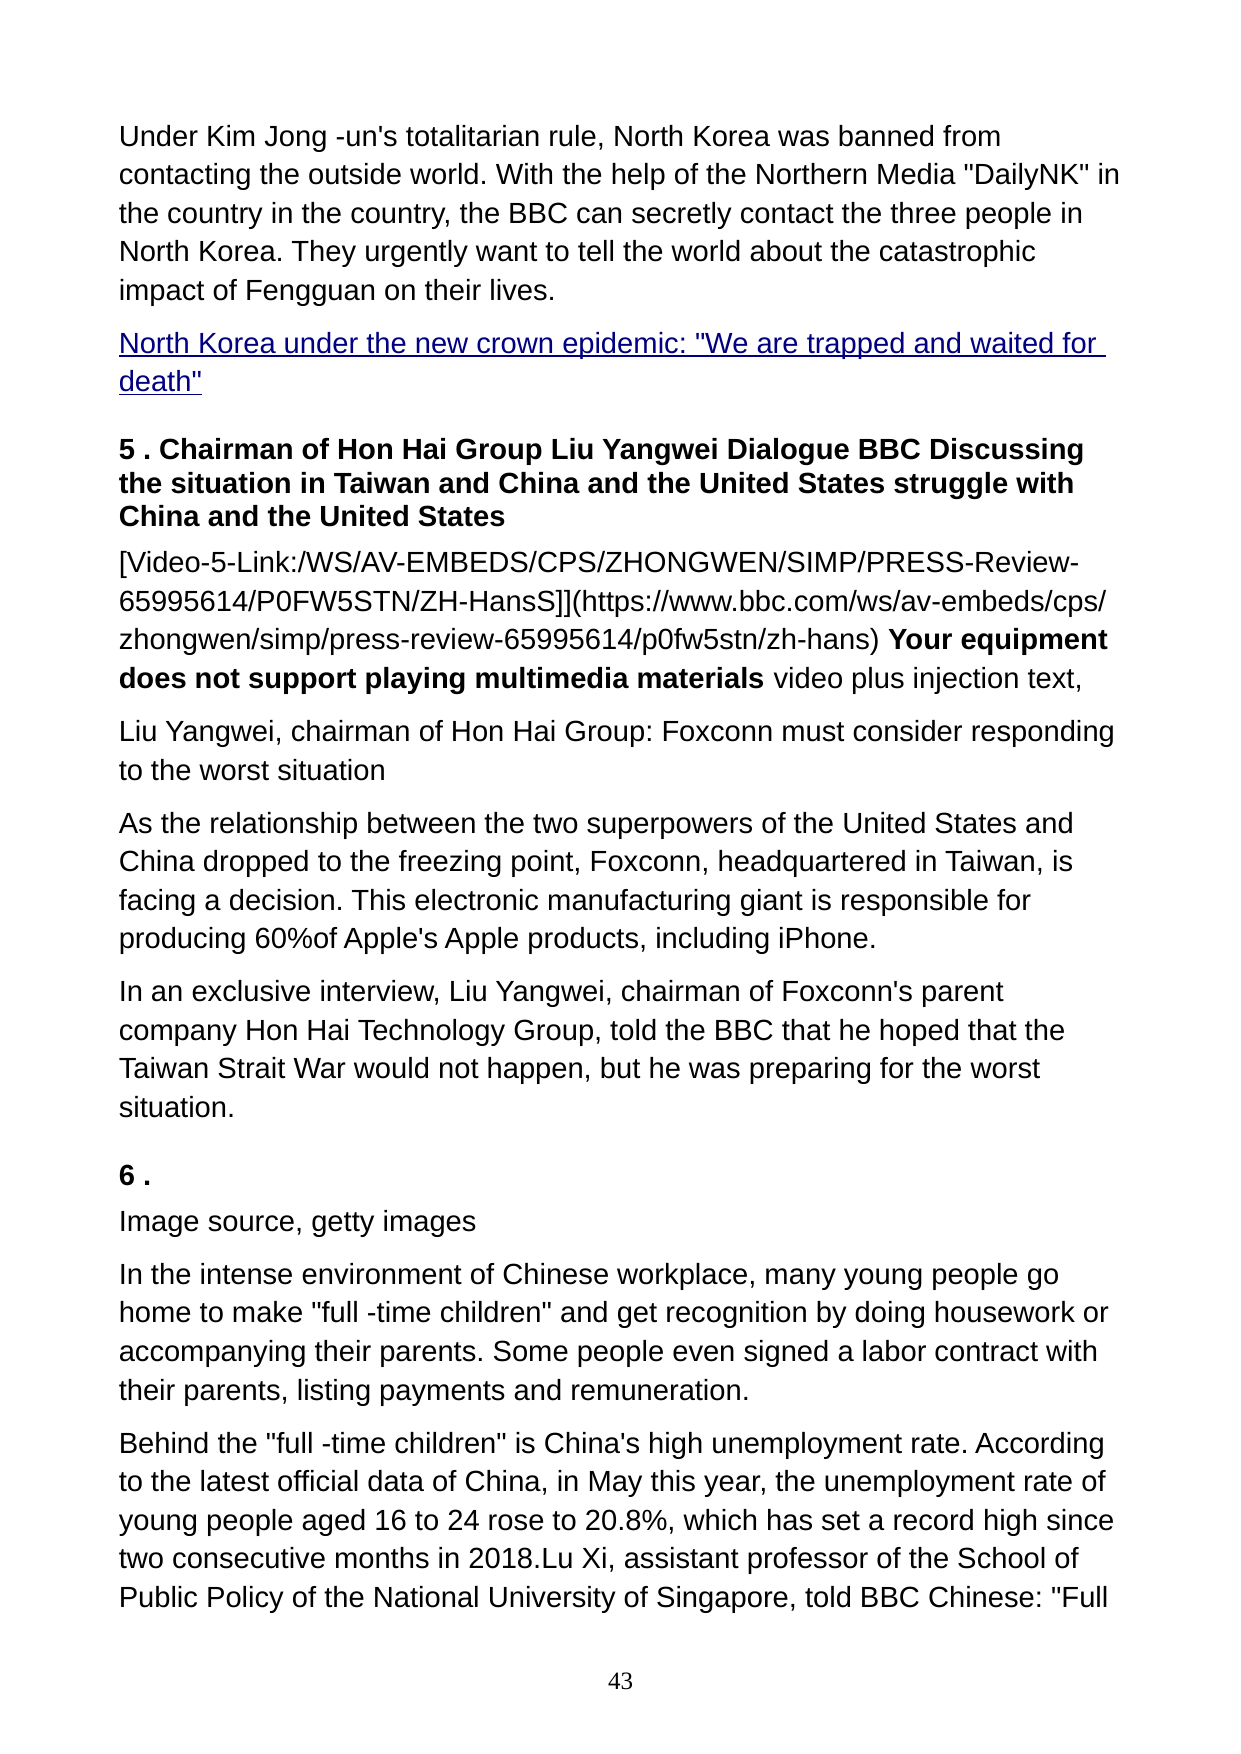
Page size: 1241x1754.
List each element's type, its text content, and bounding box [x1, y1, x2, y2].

text In the intense environment of Chinese workplace, many young people go home to make "full -time children" and get recognition by doing housework or accompanying their parents. Some people even signed a labor contract with their parents, listing payments and remuneration. [118, 1257, 1122, 1406]
text As the relationship between the two superpowers of the United States and China dropped to the freezing point, Foxconn, headquartered in Taiwan, is facing a decision. This electronic manufacturing giant is responsible for producing 60%of Apple's Apple products, including iPhone. [118, 806, 1122, 955]
subtitle 6 . [118, 1158, 1122, 1191]
text Behind the "full -time children" is China's high unemployment rate. According to the latest official data of China, in May this year, the unemployment rate of young people aged 16 to 24 rose to 20.8%, which has set a record high since two consecutive months in 2018.Lu Xi, assistant professor of the School of Public Policy of the National University of Singapore, told BBC Chinese: "Full [118, 1426, 1122, 1613]
text [Video-5-Link:/WS/AV-EMBEDS/CPS/ZHONGWEN/SIMP/PRESS-Review-65995614/P0FW5STN/ZH-HansS]](https://www.bbc.com/ws/av-embeds/cps/zhongwen/simp/press-review-65995614/p0fw5stn/zh-hans) Your equipment does not support playing multimedia materials video plus injection text, [118, 545, 1122, 694]
text Under Kim Jong -un's totalitarian rule, North Korea was banned from contacting the outside world. With the help of the Northern Media "DailyNK" in the country in the country, the BBC can secretly contact the three people in North Korea. They urgently want to tell the world about the catastrophic impact of Fengguan on their lives. [118, 118, 1122, 306]
text North Korea under the new crown epidemic: "We are trapped and waited for death" [118, 326, 1122, 398]
text In an exclusive interview, Liu Yangwei, chairman of Foxconn's parent company Hon Hai Technology Group, told the BBC that he hoped that the Taiwan Strait War would not happen, but he was preparing for the worst situation. [118, 974, 1122, 1123]
subtitle 5 . Chairman of Hon Hai Group Liu Yangwei Dialogue BBC Discussing the situation in Taiwan and China and the United States struggle with China and the United States [118, 432, 1122, 533]
text Image source, getty images [118, 1204, 1122, 1237]
text Liu Yangwei, chairman of Hon Hai Group: Foxconn must consider responding to the worst situation [118, 714, 1122, 786]
